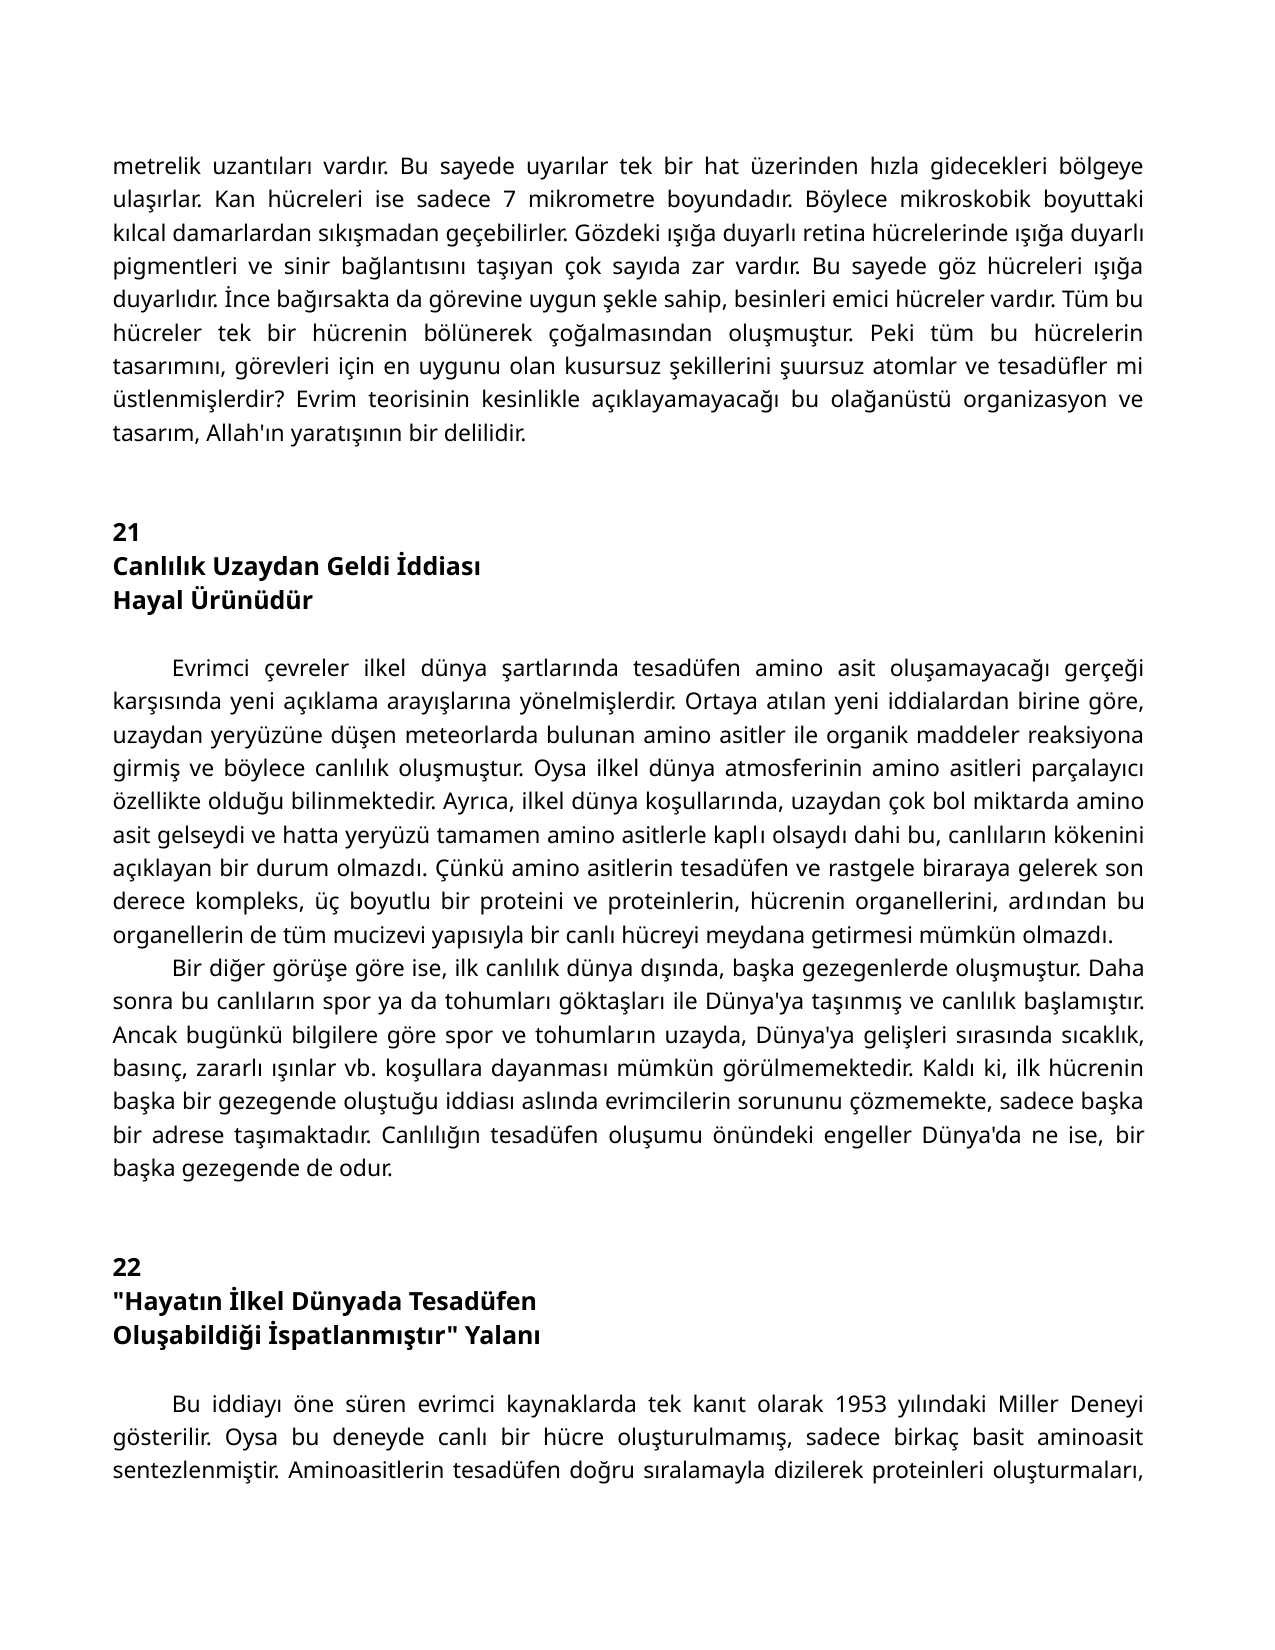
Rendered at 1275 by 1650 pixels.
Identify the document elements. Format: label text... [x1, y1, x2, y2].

text Hayal Ürünüdür [112, 582, 1162, 616]
text Oluşabildiği İspatlanmıştır" Yalanı [112, 1318, 1162, 1352]
text 21 [112, 514, 1162, 548]
text Evrimci çevreler ilkel dünya şartlarında tesadüfen amino asit oluşamayacağı gerçeği karşısında yeni açıklama arayışlarına yönelmişlerdir. Ortaya atılan yeni iddialardan birine göre, uzaydan yeryüzüne düşen meteorlarda bulunan amino asitler ile organik maddeler reaksiyona girmiş ve böylece canlılık oluşmuştur. Oysa ilkel dünya atmosferinin amino asitleri parçalayıcı özellikte olduğu bilinmektedir. Ayrıca, ilkel dünya koşullarında, uzaydan çok bol miktarda amino asit gelseydi ve hatta yeryüzü tamamen amino asitlerle kaplı olsaydı dahi bu, canlıların kökenini açıklayan bir durum olmazdı. Çünkü amino asitlerin tesadüfen ve rastgele biraraya gelerek son derece kompleks, üç boyutlu bir proteini ve proteinlerin, hücrenin organellerini, ardından bu organellerin de tüm mucizevi yapısıyla bir canlı hücreyi meydana getirmesi mümkün olmazdı. [112, 650, 1145, 950]
text Canlılık Uzaydan Geldi İddiası [112, 548, 1162, 582]
text 22 [112, 1250, 1162, 1284]
text "Hayatın İlkel Dünyada Tesadüfen [112, 1284, 1162, 1318]
text metrelik uzantıları vardır. Bu sayede uyarılar tek bir hat üzerinden hızla gidecekleri bölgeye ulaşırlar. Kan hücreleri ise sadece 7 mikrometre boyundadır. Böylece mikroskobik boyuttaki kılcal damarlardan sıkışmadan geçebilirler. Gözdeki ışığa duyarlı retina hücrelerinde ışığa duyarlı pigmentleri ve sinir bağlantısını taşıyan çok sayıda zar vardır. Bu sayede göz hücreleri ışığa duyarlıdır. İnce bağırsakta da görevine uygun şekle sahip, besinleri emici hücreler vardır. Tüm bu hücreler tek bir hücrenin bölünerek çoğalmasından oluşmuştur. Peki tüm bu hücrelerin tasarımını, görevleri için en uygunu olan kusursuz şekillerini şuursuz atomlar ve tesadüfler mi üstlenmişlerdir? Evrim teorisinin kesinlikle açıklayamayacağı bu olağanüstü organizasyon ve tasarım, Allah'ın yaratışının bir delilidir. [112, 148, 1145, 448]
text Bir diğer görüşe göre ise, ilk canlılık dünya dışında, başka gezegenlerde oluşmuştur. Daha sonra bu canlıların spor ya da tohumları göktaşları ile Dünya'ya taşınmış ve canlılık başlamıştır. Ancak bugünkü bilgilere göre spor ve tohumların uzayda, Dünya'ya gelişleri sırasında sıcaklık, basınç, zararlı ışınlar vb. koşullara dayanması mümkün görülmemektedir. Kaldı ki, ilk hücrenin başka bir gezegende oluştuğu iddiası aslında evrimcilerin sorununu çözmemekte, sadece başka bir adrese taşımaktadır. Canlılığın tesadüfen oluşumu önündeki engeller Dünya'da ne ise, bir başka gezegende de odur. [112, 950, 1145, 1183]
text Bu iddiayı öne süren evrimci kaynaklarda tek kanıt olarak 1953 yılındaki Miller Deneyi gösterilir. Oysa bu deneyde canlı bir hücre oluşturulmamış, sadece birkaç basit aminoasit sentezlenmiştir. Aminoasitlerin tesadüfen doğru sıralamayla dizilerek proteinleri oluşturmaları, [112, 1385, 1145, 1485]
